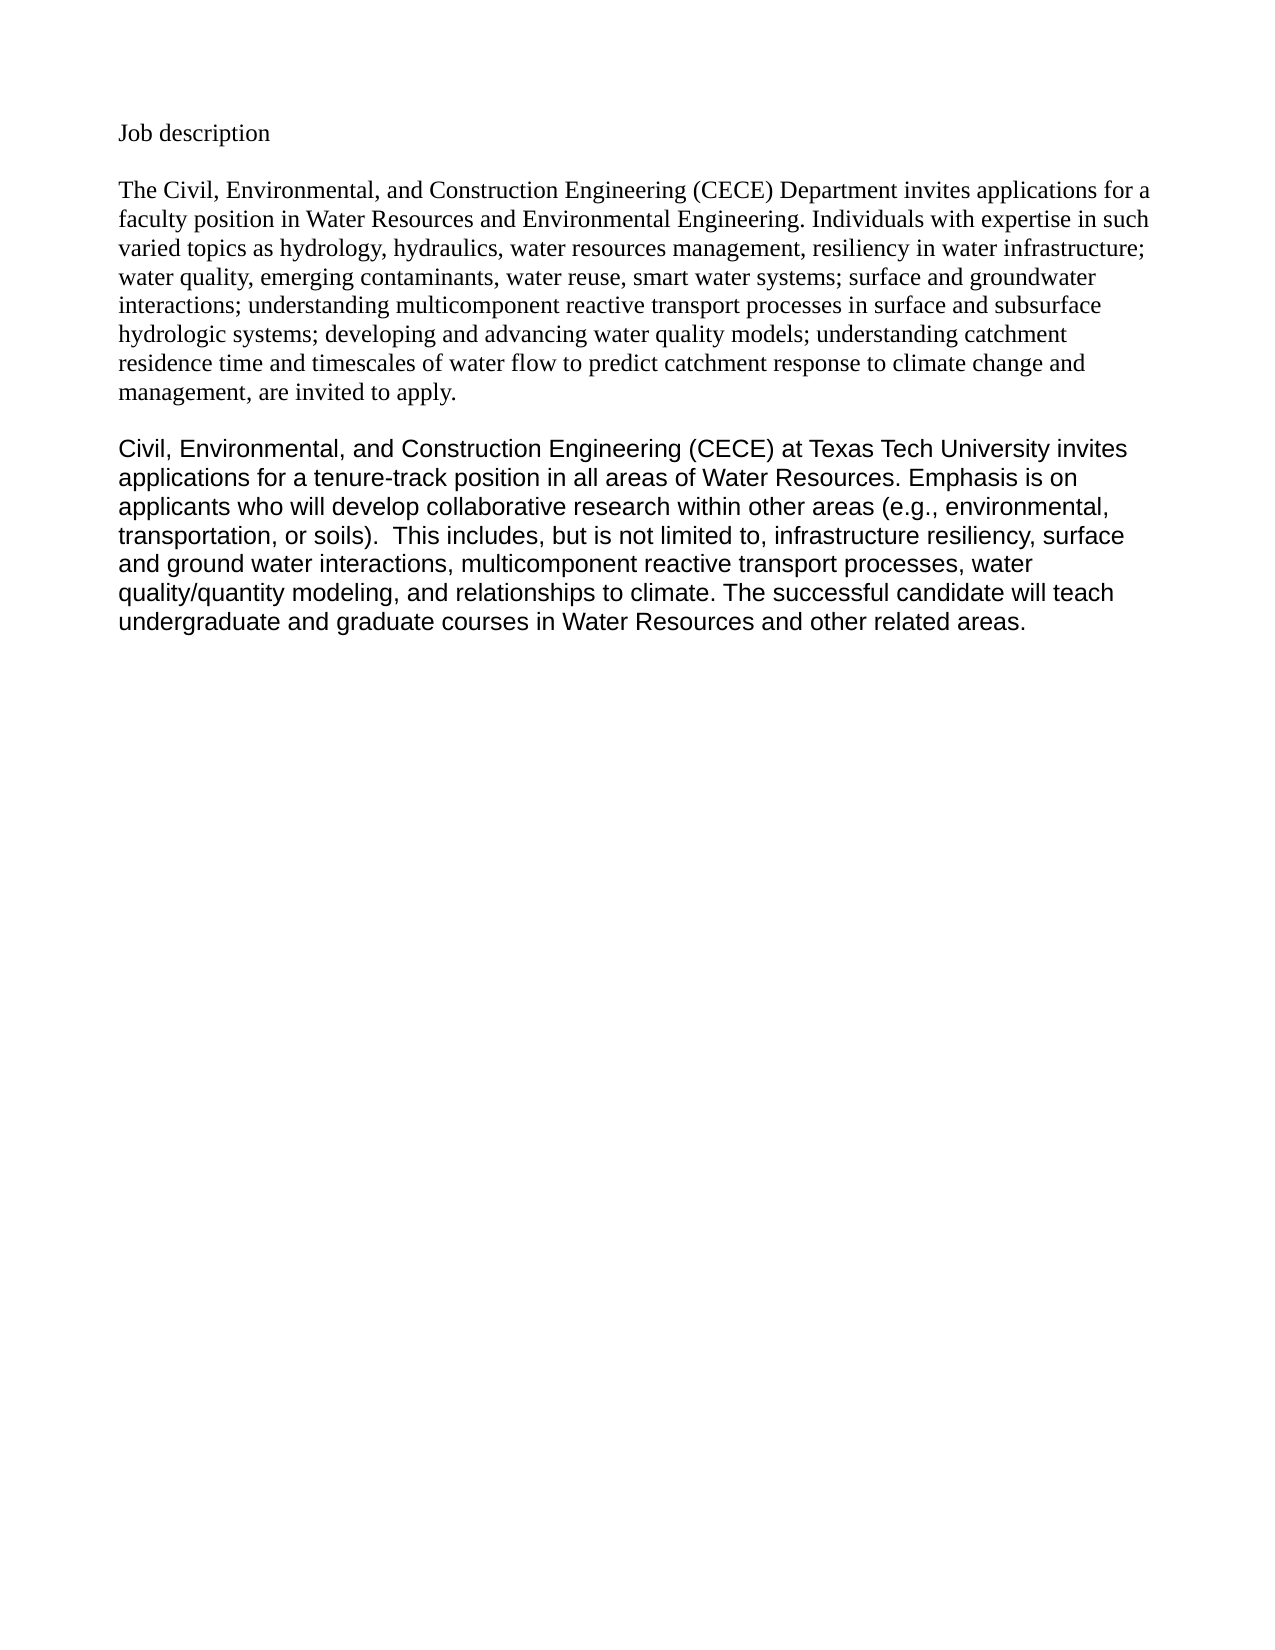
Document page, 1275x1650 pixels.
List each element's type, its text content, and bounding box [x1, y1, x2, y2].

text Job description [118, 118, 1157, 147]
text Civil, Environmental, and Construction Engineering (CECE) at Texas Tech University invites applications for a tenure-track position in all areas of Water Resources. Emphasis is on applicants who will develop collaborative research within other areas (e.g., environmental, transportation, or soils). This includes, but is not limited to, infrastructure resiliency, surface and ground water interactions, multicomponent reactive transport processes, water quality/quantity modeling, and relationships to climate. The successful candidate will teach undergraduate and graduate courses in Water Resources and other related areas. [118, 434, 1157, 636]
text The Civil, Environmental, and Construction Engineering (CECE) Department invites applications for a faculty position in Water Resources and Environmental Engineering. Individuals with expertise in such varied topics as hydrology, hydraulics, water resources management, resiliency in water infrastructure; water quality, emerging contaminants, water reuse, smart water systems; surface and groundwater interactions; understanding multicomponent reactive transport processes in surface and subsurface hydrologic systems; developing and advancing water quality models; understanding catchment residence time and timescales of water flow to predict catchment response to climate change and management, are invited to apply. [118, 176, 1157, 406]
